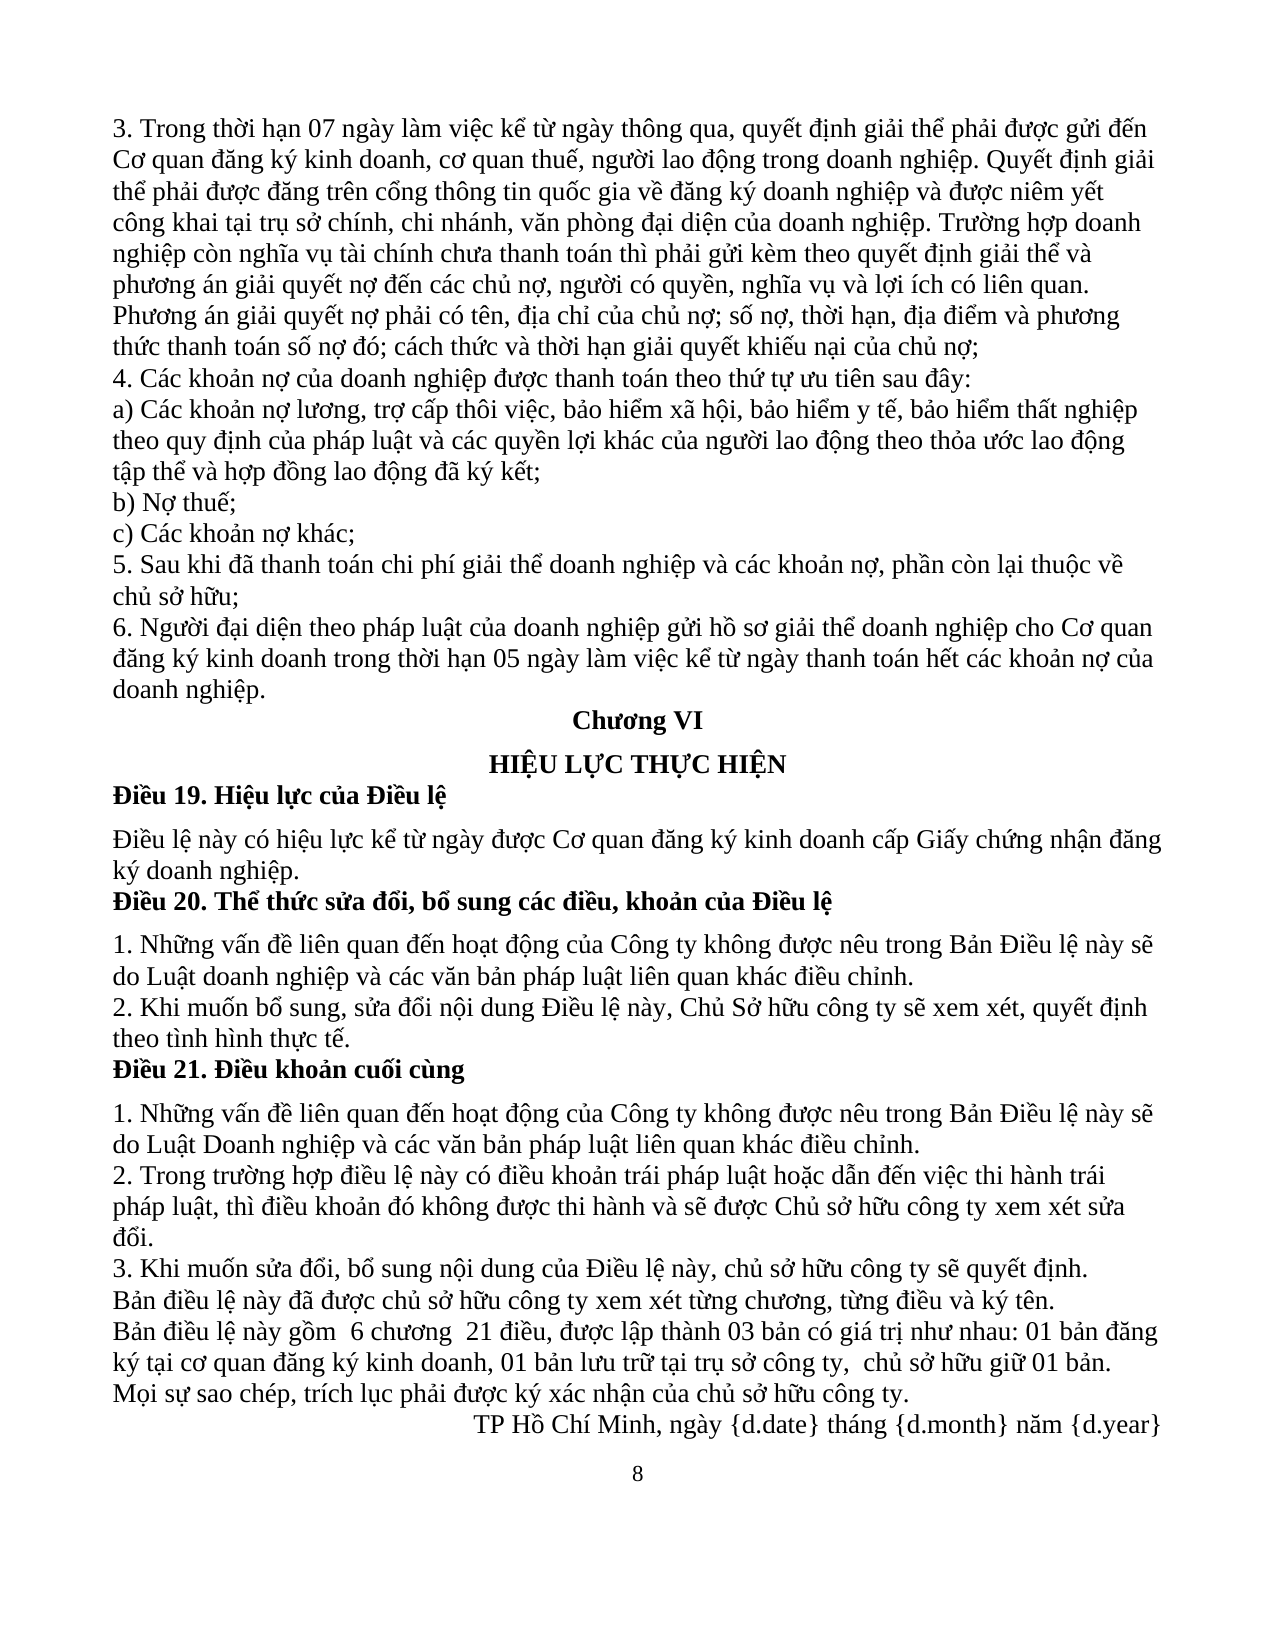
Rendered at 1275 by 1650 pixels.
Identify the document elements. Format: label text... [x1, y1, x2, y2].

text Điều lệ này có hiệu lực kể từ ngày được Cơ quan đăng ký kinh doanh cấp Giấy chứng nhận đăng ký doanh nghiệp. [112, 823, 1162, 885]
text Bản điều lệ này đã được chủ sở hữu công ty xem xét từng chương, từng điều và ký tên. [112, 1284, 1162, 1315]
subtitle Điều 20. Thể thức sửa đổi, bổ sung các điều, khoản của Điều lệ [112, 885, 1162, 916]
text TP Hồ Chí Minh, ngày {d.date} tháng {d.month} năm {d.year} [112, 1408, 1162, 1439]
text HIỆU LỰC THỰC HIỆN [112, 748, 1162, 779]
text 2. Khi muốn bổ sung, sửa đổi nội dung Điều lệ này, Chủ Sở hữu công ty sẽ xem xét, quyết định theo tình hình thực tế. [112, 991, 1162, 1053]
text Bản điều lệ này gồm 6 chương 21 điều, được lập thành 03 bản có giá trị như nhau: 01 bản đăng ký tại cơ quan đăng ký kinh doanh, 01 bản lưu trữ tại trụ sở công ty, chủ sở hữu giữ 01 bản. [112, 1315, 1162, 1377]
subtitle Điều 19. Hiệu lực của Điều lệ [112, 779, 1162, 810]
text a) Các khoản nợ lương, trợ cấp thôi việc, bảo hiểm xã hội, bảo hiểm y tế, bảo hiểm thất nghiệp theo quy định của pháp luật và các quyền lợi khác của người lao động theo thỏa ước lao động tập thể và hợp đồng lao động đã ký kết; [112, 393, 1162, 486]
text 2. Trong trường hợp điều lệ này có điều khoản trái pháp luật hoặc dẫn đến việc thi hành trái pháp luật, thì điều khoản đó không được thi hành và sẽ được Chủ sở hữu công ty xem xét sửa đổi. [112, 1159, 1162, 1253]
text 5. Sau khi đã thanh toán chi phí giải thể doanh nghiệp và các khoản nợ, phần còn lại thuộc về chủ sở hữu; [112, 548, 1162, 611]
subtitle Chương VI [112, 704, 1162, 735]
text 1. Những vấn đề liên quan đến hoạt động của Công ty không được nêu trong Bản Điều lệ này sẽ do Luật Doanh nghiệp và các văn bản pháp luật liên quan khác điều chỉnh. [112, 1097, 1162, 1159]
text 3. Trong thời hạn 07 ngày làm việc kể từ ngày thông qua, quyết định giải thể phải được gửi đến Cơ quan đăng ký kinh doanh, cơ quan thuế, người lao động trong doanh nghiệp. Quyết định giải thể phải được đăng trên cổng thông tin quốc gia về đăng ký doanh nghiệp và được niêm yết công khai tại trụ sở chính, chi nhánh, văn phòng đại diện của doanh nghiệp. Trường hợp doanh nghiệp còn nghĩa vụ tài chính chưa thanh toán thì phải gửi kèm theo quyết định giải thể và phương án giải quyết nợ đến các chủ nợ, người có quyền, nghĩa vụ và lợi ích có liên quan. Phương án giải quyết nợ phải có tên, địa chỉ của chủ nợ; số nợ, thời hạn, địa điểm và phương thức thanh toán số nợ đó; cách thức và thời hạn giải quyết khiếu nại của chủ nợ; [112, 112, 1162, 362]
text 4. Các khoản nợ của doanh nghiệp được thanh toán theo thứ tự ưu tiên sau đây: [112, 362, 1162, 393]
subtitle Điều 21. Điều khoản cuối cùng [112, 1053, 1162, 1084]
text 3. Khi muốn sửa đổi, bổ sung nội dung của Điều lệ này, chủ sở hữu công ty sẽ quyết định. [112, 1253, 1162, 1284]
text b) Nợ thuế; [112, 486, 1162, 517]
text 1. Những vấn đề liên quan đến hoạt động của Công ty không được nêu trong Bản Điều lệ này sẽ do Luật doanh nghiệp và các văn bản pháp luật liên quan khác điều chỉnh. [112, 929, 1162, 991]
text c) Các khoản nợ khác; [112, 517, 1162, 548]
text Mọi sự sao chép, trích lục phải được ký xác nhận của chủ sở hữu công ty. [112, 1377, 1162, 1408]
text 6. Người đại diện theo pháp luật của doanh nghiệp gửi hồ sơ giải thể doanh nghiệp cho Cơ quan đăng ký kinh doanh trong thời hạn 05 ngày làm việc kể từ ngày thanh toán hết các khoản nợ của doanh nghiệp. [112, 611, 1162, 704]
